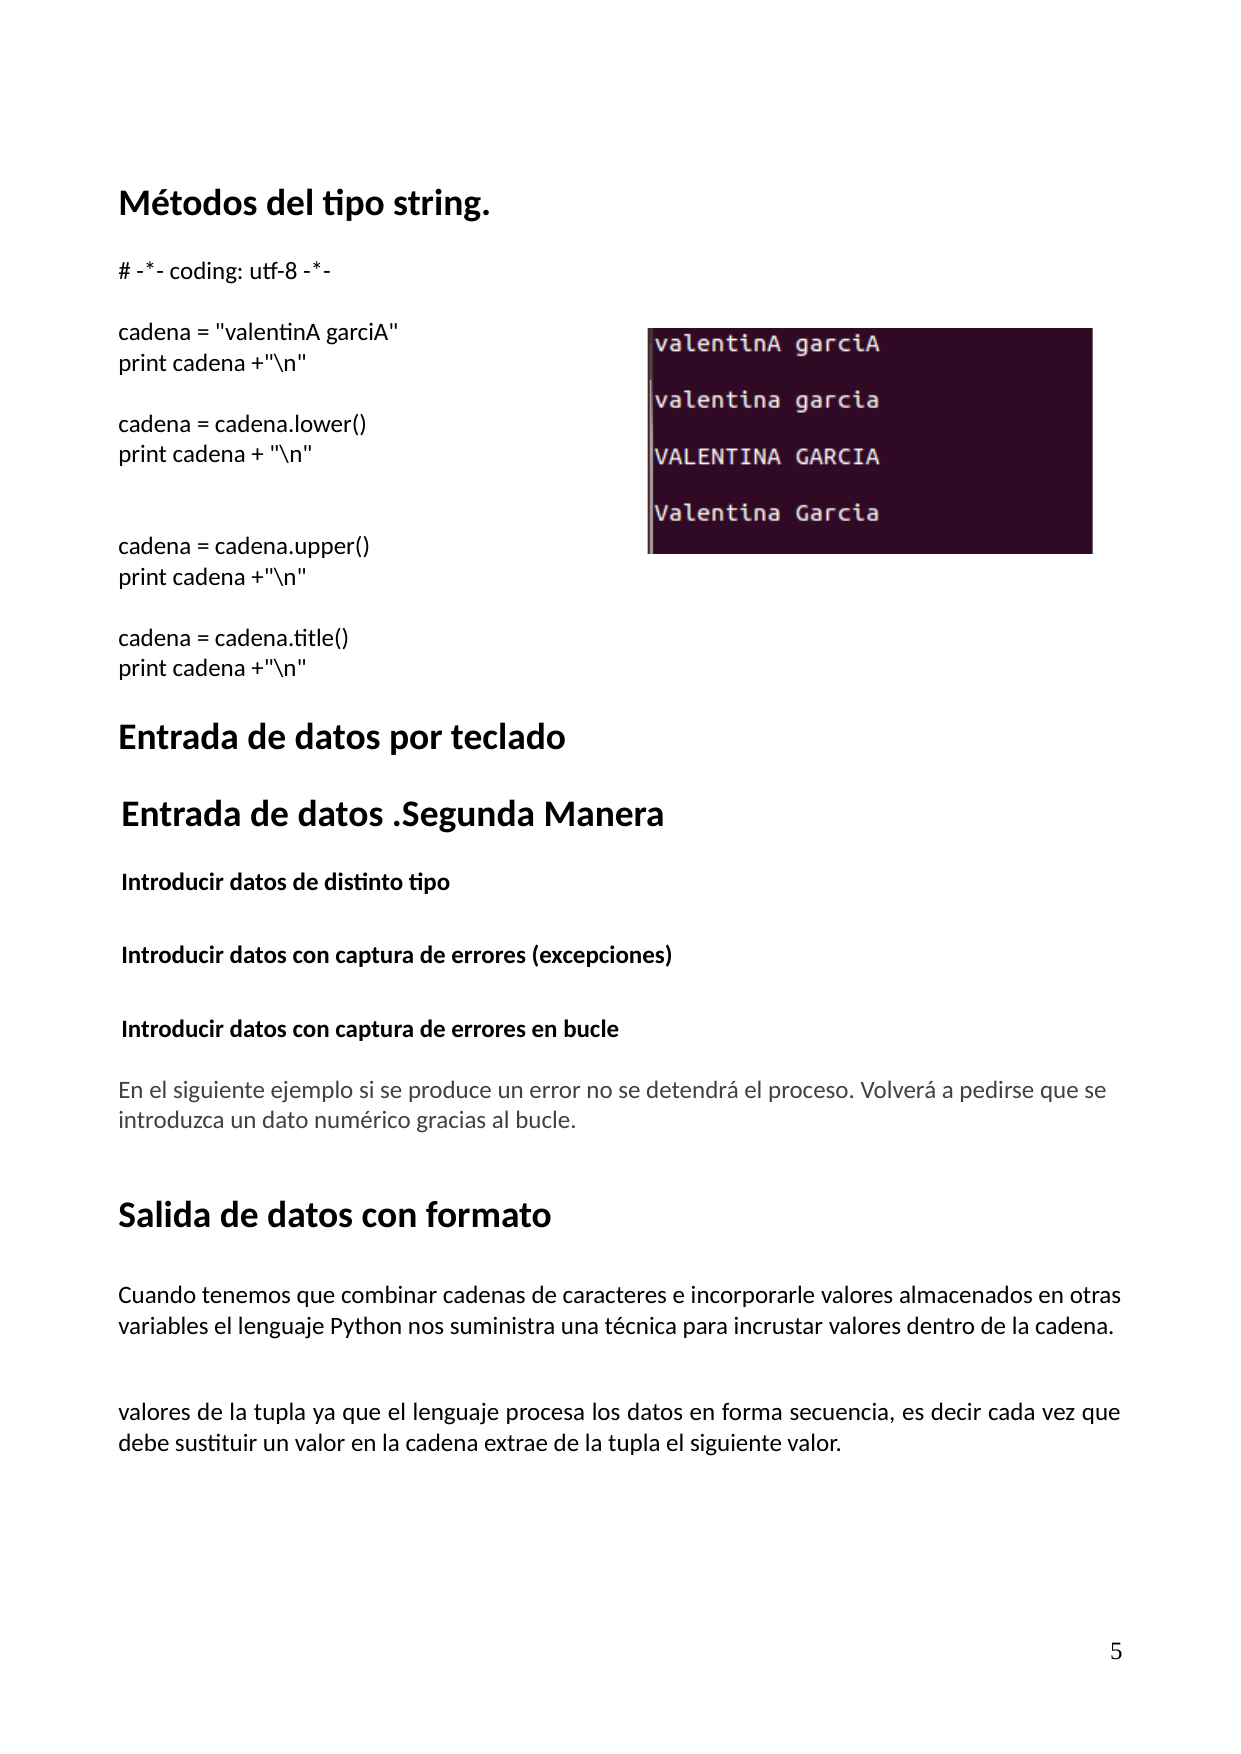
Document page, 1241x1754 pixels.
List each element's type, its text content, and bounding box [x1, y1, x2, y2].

subtitle Introducir datos de distinto tipo [119, 866, 1122, 897]
text [1093, 439, 1122, 469]
text print cadena +"\n" [118, 561, 1122, 591]
subtitle Introducir datos con captura de errores (excepciones) [119, 939, 1122, 970]
text cadena = "valentinA garciA" [118, 317, 1122, 347]
text print cadena + "\n" [118, 439, 647, 469]
text Entrada de datos .Segunda Manera [119, 790, 1122, 836]
list Métodos del tipo string. [118, 179, 1122, 225]
text valores de la tupla ya que el lenguaje procesa los datos en forma secuencia, es decir cada vez que debe sustituir un valor en la cadena extrae de la tupla el siguiente valor. [118, 1396, 1122, 1457]
text Cuando tenemos que combinar cadenas de caracteres e incorporarle valores almacenados en otras variables el lenguaje Python nos suministra una técnica para incrustar valores dentro de la cadena. [118, 1279, 1122, 1341]
text # -*- coding: utf-8 -*- [118, 256, 1122, 286]
text En el siguiente ejemplo si se produce un error no se detendrá el proceso. Volverá a pedirse que se introduzca un dato numérico gracias al bucle. [118, 1044, 1122, 1135]
text [1093, 408, 1122, 439]
text [1093, 347, 1122, 378]
subtitle Introducir datos con captura de errores en bucle [119, 1013, 1122, 1044]
text print cadena +"\n" [118, 652, 1122, 683]
text cadena = cadena.title() [118, 622, 1122, 652]
text Salida de datos con formato [118, 1191, 1122, 1237]
list Entrada de datos por teclado [118, 713, 1122, 759]
text cadena = cadena.lower() [118, 408, 647, 439]
picture [647, 328, 1093, 554]
text print cadena +"\n" [118, 347, 647, 378]
text cadena = cadena.upper() [118, 530, 1122, 561]
